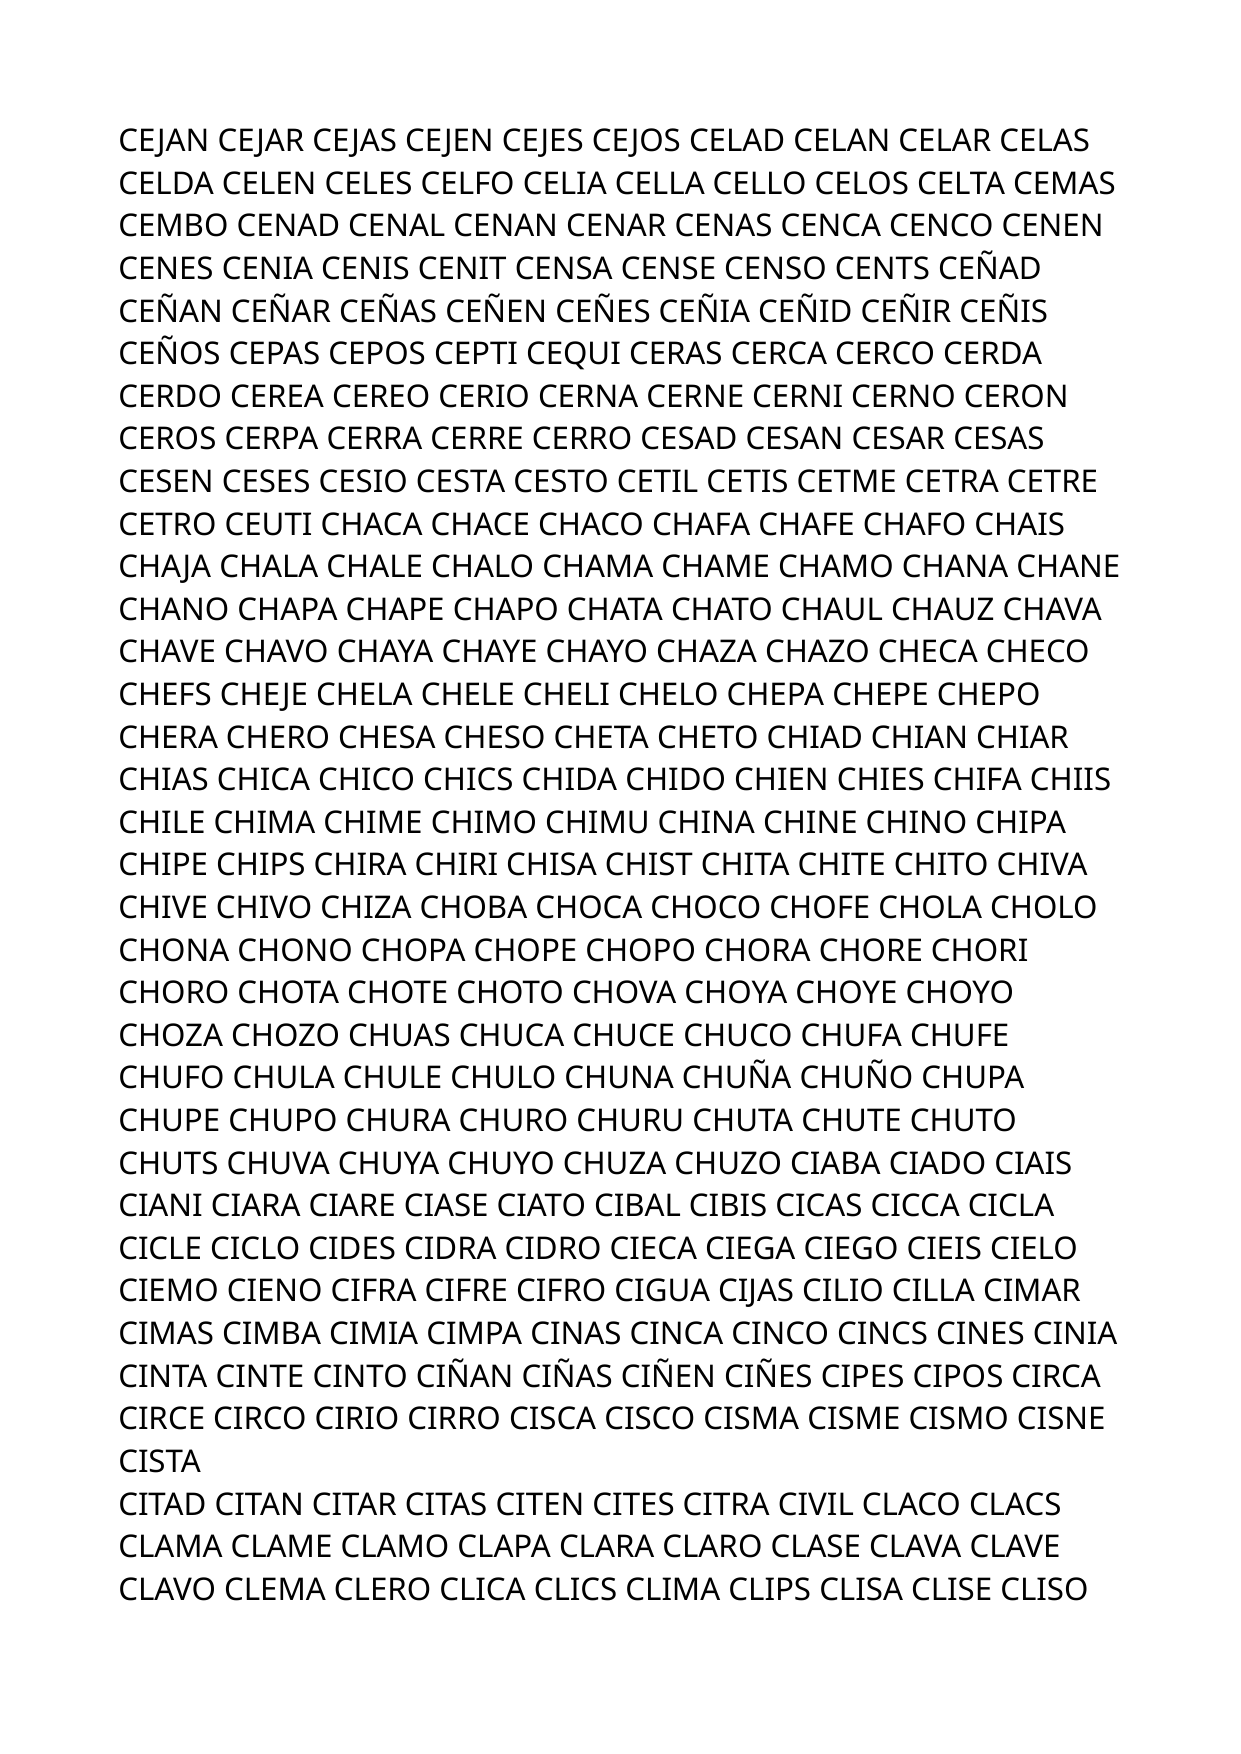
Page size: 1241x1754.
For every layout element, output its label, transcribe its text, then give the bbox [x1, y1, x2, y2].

text CITAD CITAN CITAR CITAS CITEN CITES CITRA CIVIL CLACO CLACS CLAMA CLAME CLAMO CLAPA CLARA CLARO CLASE CLAVA CLAVE CLAVO CLEMA CLERO CLICA CLICS CLIMA CLIPS CLISA CLISE CLISO [118, 1481, 1122, 1609]
text CEJAN CEJAR CEJAS CEJEN CEJES CEJOS CELAD CELAN CELAR CELAS CELDA CELEN CELES CELFO CELIA CELLA CELLO CELOS CELTA CEMAS CEMBO CENAD CENAL CENAN CENAR CENAS CENCA CENCO CENEN CENES CENIA CENIS CENIT CENSA CENSE CENSO CENTS CEÑAD CEÑAN CEÑAR CEÑAS CEÑEN CEÑES CEÑIA CEÑID CEÑIR CEÑIS CEÑOS CEPAS CEPOS CEPTI CEQUI CERAS CERCA CERCO CERDA CERDO CEREA CEREO CERIO CERNA CERNE CERNI CERNO CERON CEROS CERPA CERRA CERRE CERRO CESAD CESAN CESAR CESAS CESEN CESES CESIO CESTA CESTO CETIL CETIS CETME CETRA CETRE CETRO CEUTI CHACA CHACE CHACO CHAFA CHAFE CHAFO CHAIS CHAJA CHALA CHALE CHALO CHAMA CHAME CHAMO CHANA CHANE CHANO CHAPA CHAPE CHAPO CHATA CHATO CHAUL CHAUZ CHAVA CHAVE CHAVO CHAYA CHAYE CHAYO CHAZA CHAZO CHECA CHECO CHEFS CHEJE CHELA CHELE CHELI CHELO CHEPA CHEPE CHEPO CHERA CHERO CHESA CHESO CHETA CHETO CHIAD CHIAN CHIAR CHIAS CHICA CHICO CHICS CHIDA CHIDO CHIEN CHIES CHIFA CHIIS CHILE CHIMA CHIME CHIMO CHIMU CHINA CHINE CHINO CHIPA CHIPE CHIPS CHIRA CHIRI CHISA CHIST CHITA CHITE CHITO CHIVA CHIVE CHIVO CHIZA CHOBA CHOCA CHOCO CHOFE CHOLA CHOLO CHONA CHONO CHOPA CHOPE CHOPO CHORA CHORE CHORI CHORO CHOTA CHOTE CHOTO CHOVA CHOYA CHOYE CHOYO CHOZA CHOZO CHUAS CHUCA CHUCE CHUCO CHUFA CHUFE CHUFO CHULA CHULE CHULO CHUNA CHUÑA CHUÑO CHUPA CHUPE CHUPO CHURA CHURO CHURU CHUTA CHUTE CHUTO CHUTS CHUVA CHUYA CHUYO CHUZA CHUZO CIABA CIADO CIAIS CIANI CIARA CIARE CIASE CIATO CIBAL CIBIS CICAS CICCA CICLA CICLE CICLO CIDES CIDRA CIDRO CIECA CIEGA CIEGO CIEIS CIELO CIEMO CIENO CIFRA CIFRE CIFRO CIGUA CIJAS CILIO CILLA CIMAR CIMAS CIMBA CIMIA CIMPA CINAS CINCA CINCO CINCS CINES CINIA CINTA CINTE CINTO CIÑAN CIÑAS CIÑEN CIÑES CIPES CIPOS CIRCA CIRCE CIRCO CIRIO CIRRO CISCA CISCO CISMA CISME CISMO CISNE CISTA [118, 118, 1122, 1481]
